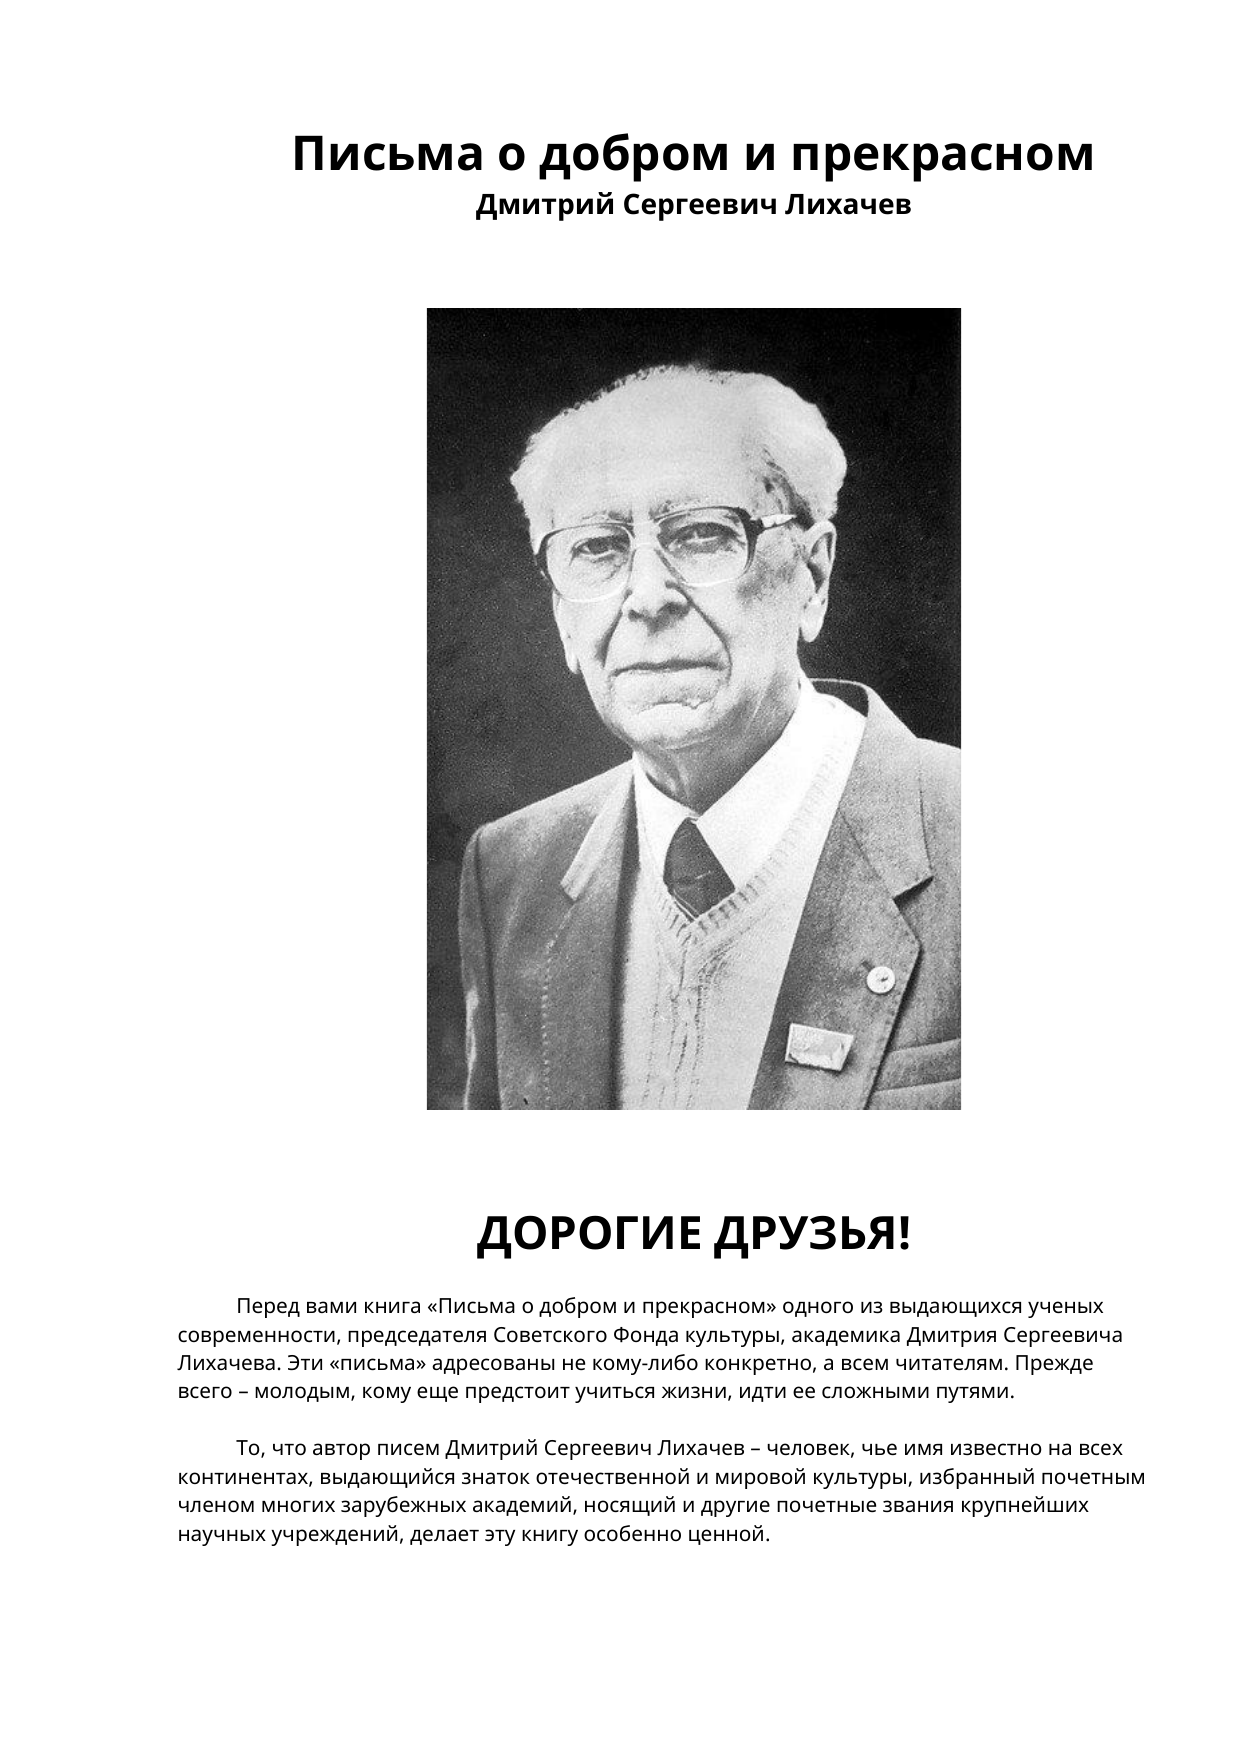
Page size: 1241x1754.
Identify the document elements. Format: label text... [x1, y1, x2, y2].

text Перед вами книга «Письма о добром и прекрасном» одного из выдающихся ученых современности, председателя Советского Фонда культуры, академика Дмитрия Сергеевича Лихачева. Эти «письма» адресованы не кому-либо конкретно, а всем читателям. Прежде всего – молодым, кому еще предстоит учиться жизни, идти ее сложными путями. [177, 1291, 1152, 1433]
picture [426, 308, 962, 1110]
text Дмитрий Сергеевич Лихачев [177, 185, 1152, 223]
text То, что автор писем Дмитрий Сергеевич Лихачев – человек, чье имя известно на всех континентах, выдающийся знаток отечественной и мировой культуры, избранный почетным членом многих зарубежных академий, носящий и другие почетные звания крупнейших научных учреждений, делает эту книгу особенно ценной. [177, 1433, 1152, 1576]
text ДОРОГИЕ ДРУЗЬЯ! [177, 1200, 1152, 1263]
text Письма о добром и прекрасном [177, 118, 1152, 185]
